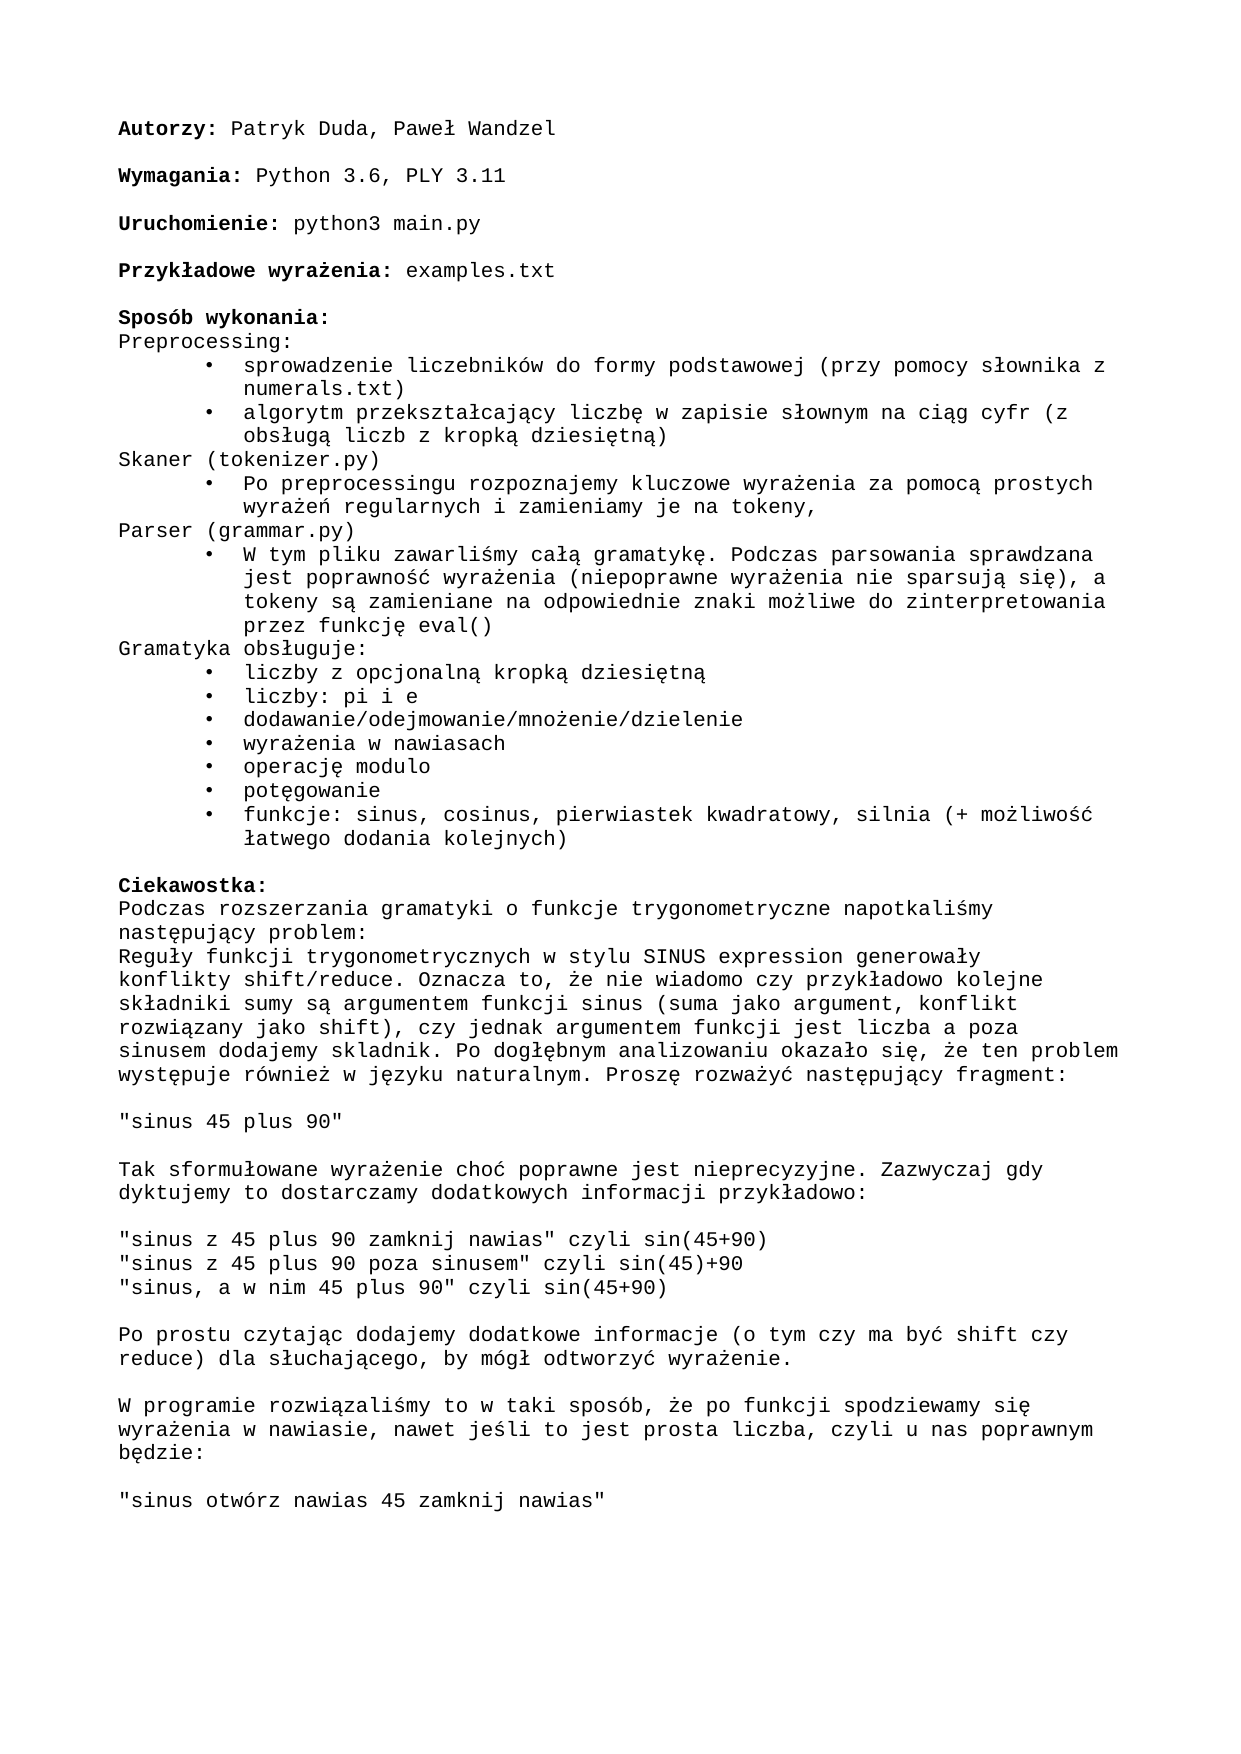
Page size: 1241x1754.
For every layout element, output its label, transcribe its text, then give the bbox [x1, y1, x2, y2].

text sinusem dodajemy skladnik. Po dogłębnym analizowaniu okazało się, że ten problem [118, 1040, 1122, 1064]
list operację modulo [206, 757, 1122, 780]
text "sinus 45 plus 90" [118, 1111, 1122, 1135]
list wyrażenia w nawiasach [206, 733, 1122, 757]
text składniki sumy są argumentem funkcji sinus (suma jako argument, konflikt [118, 993, 1122, 1017]
list Po preprocessingu rozpoznajemy kluczowe wyrażenia za pomocą prostych wyrażeń regularnych i zamieniamy je na tokeny, [206, 473, 1122, 520]
text "sinus, a w nim 45 plus 90" czyli sin(45+90) [118, 1277, 1122, 1300]
list W tym pliku zawarliśmy całą gramatykę. Podczas parsowania sprawdzana jest poprawność wyrażenia (niepoprawne wyrażenia nie sparsują się), a tokeny są zamieniane na odpowiednie znaki możliwe do zinterpretowania przez funkcję eval() [206, 544, 1122, 638]
text Tak sformułowane wyrażenie choć poprawne jest nieprecyzyjne. Zazwyczaj gdy [118, 1158, 1122, 1182]
text Skaner (tokenizer.py) [118, 449, 1122, 473]
text Wymagania: Python 3.6, PLY 3.11 [118, 165, 1122, 189]
list sprowadzenie liczebników do formy podstawowej (przy pomocy słownika z numerals.txt) [206, 354, 1122, 402]
text konflikty shift/reduce. Oznacza to, że nie wiadomo czy przykładowo kolejne [118, 969, 1122, 993]
text W programie rozwiązaliśmy to w taki sposób, że po funkcji spodziewamy się [118, 1395, 1122, 1419]
text następujący problem: [118, 922, 1122, 946]
list algorytm przekształcający liczbę w zapisie słownym na ciąg cyfr (z obsługą liczb z kropką dziesiętną) [206, 402, 1122, 449]
text występuje również w języku naturalnym. Proszę rozważyć następujący fragment: [118, 1064, 1122, 1088]
text Autorzy: Patryk Duda, Paweł Wandzel [118, 118, 1122, 142]
list liczby z opcjonalną kropką dziesiętną [206, 662, 1122, 686]
list dodawanie/odejmowanie/mnożenie/dzielenie [206, 709, 1122, 733]
list liczby: pi i e [206, 686, 1122, 709]
text "sinus otwórz nawias 45 zamknij nawias" [118, 1489, 1122, 1513]
text "sinus z 45 plus 90 poza sinusem" czyli sin(45)+90 [118, 1253, 1122, 1277]
text Uruchomienie: python3 main.py [118, 213, 1122, 236]
text Ciekawostka: [118, 875, 1122, 898]
list funkcje: sinus, cosinus, pierwiastek kwadratowy, silnia (+ możliwość łatwego dodania kolejnych) [206, 804, 1122, 851]
text Sposób wykonania: [118, 307, 1122, 331]
text rozwiązany jako shift), czy jednak argumentem funkcji jest liczba a poza [118, 1017, 1122, 1040]
text Po prostu czytając dodajemy dodatkowe informacje (o tym czy ma być shift czy [118, 1324, 1122, 1348]
list potęgowanie [206, 780, 1122, 804]
text będzie: [118, 1442, 1122, 1466]
text Podczas rozszerzania gramatyki o funkcje trygonometryczne napotkaliśmy [118, 898, 1122, 922]
text wyrażenia w nawiasie, nawet jeśli to jest prosta liczba, czyli u nas poprawnym [118, 1419, 1122, 1442]
text Reguły funkcji trygonometrycznych w stylu SINUS expression generowały [118, 946, 1122, 969]
text "sinus z 45 plus 90 zamknij nawias" czyli sin(45+90) [118, 1229, 1122, 1253]
text Gramatyka obsługuje: [118, 638, 1122, 662]
text Przykładowe wyrażenia: examples.txt [118, 260, 1122, 284]
text reduce) dla słuchającego, by mógł odtworzyć wyrażenie. [118, 1348, 1122, 1371]
text Parser (grammar.py) [118, 520, 1122, 544]
text Preprocessing: [118, 331, 1122, 354]
text dyktujemy to dostarczamy dodatkowych informacji przykładowo: [118, 1182, 1122, 1206]
